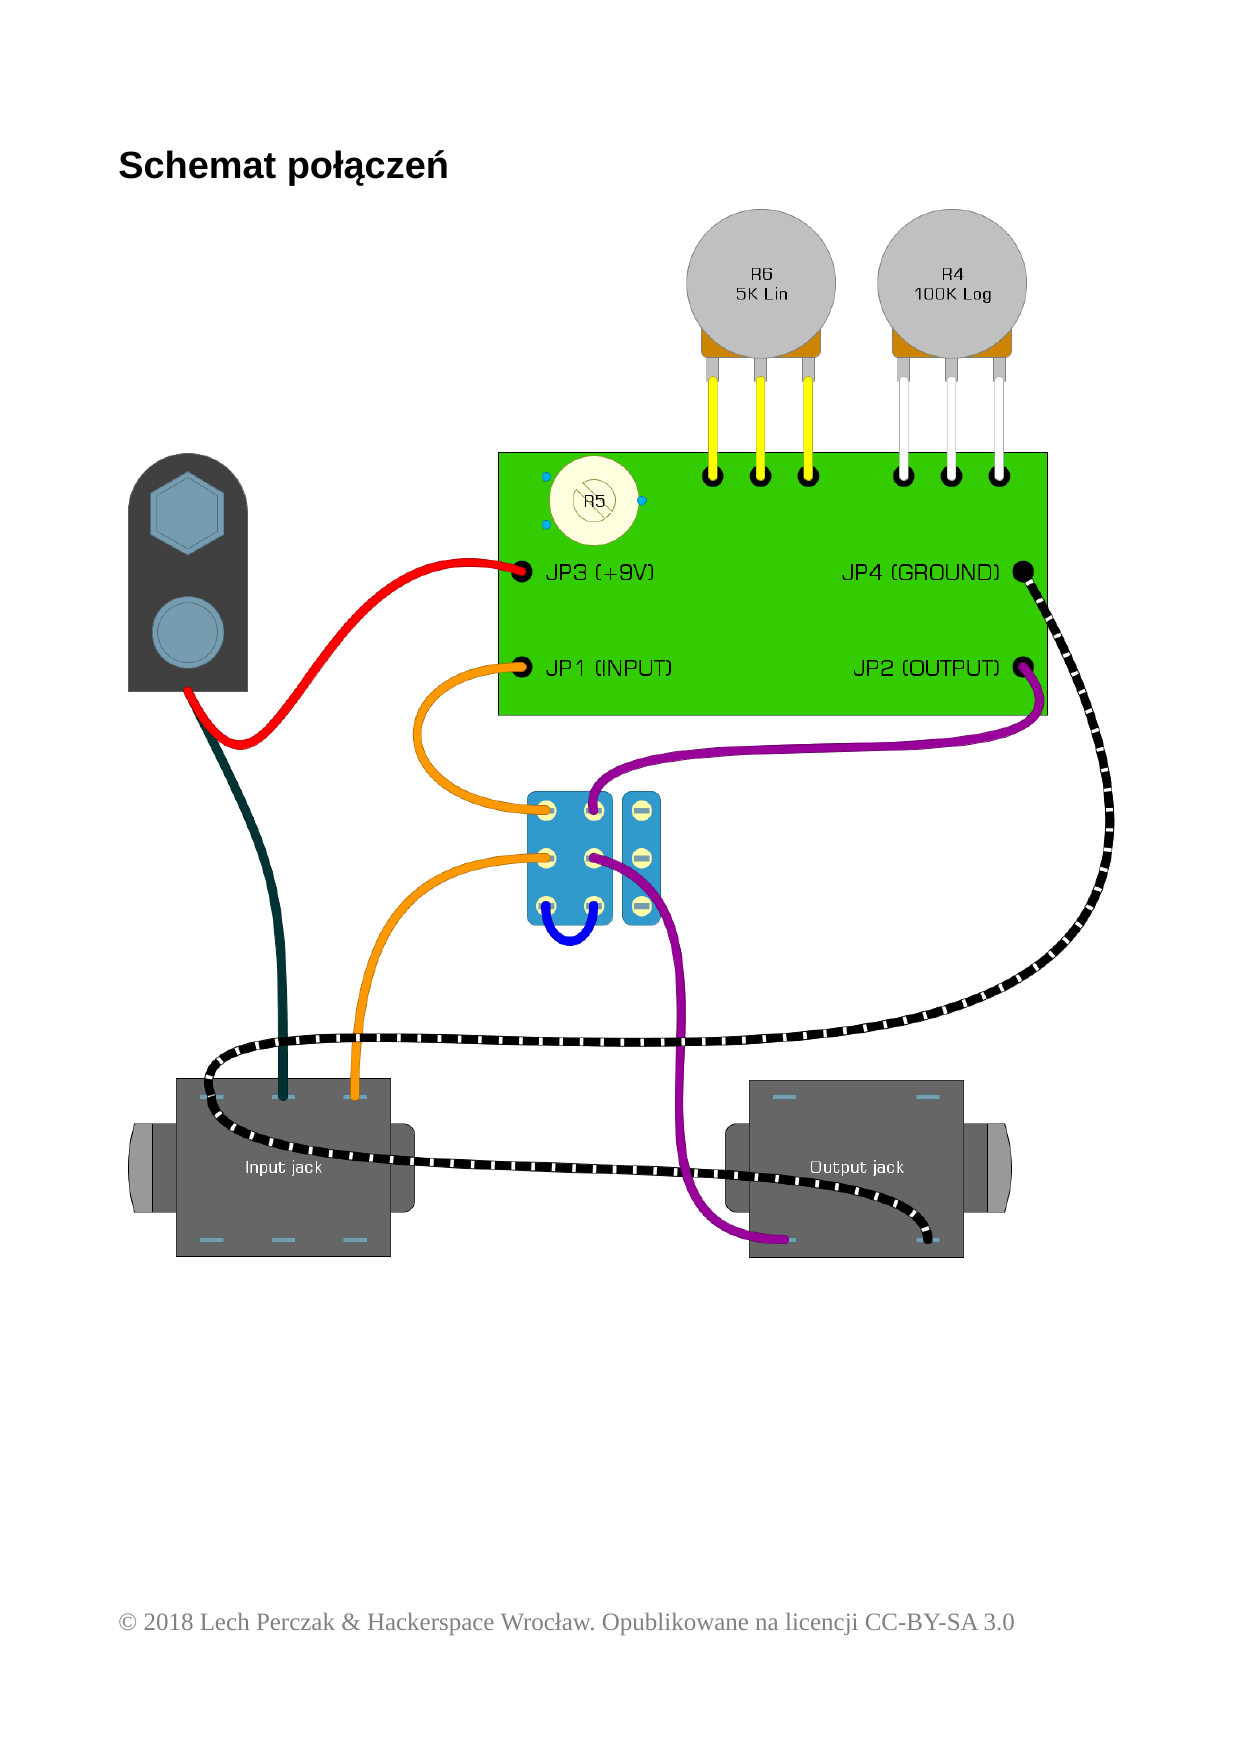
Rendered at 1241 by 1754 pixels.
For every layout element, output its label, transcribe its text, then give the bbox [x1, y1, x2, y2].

subtitle Schemat połączeń [118, 143, 1122, 187]
picture [118, 199, 1123, 1259]
